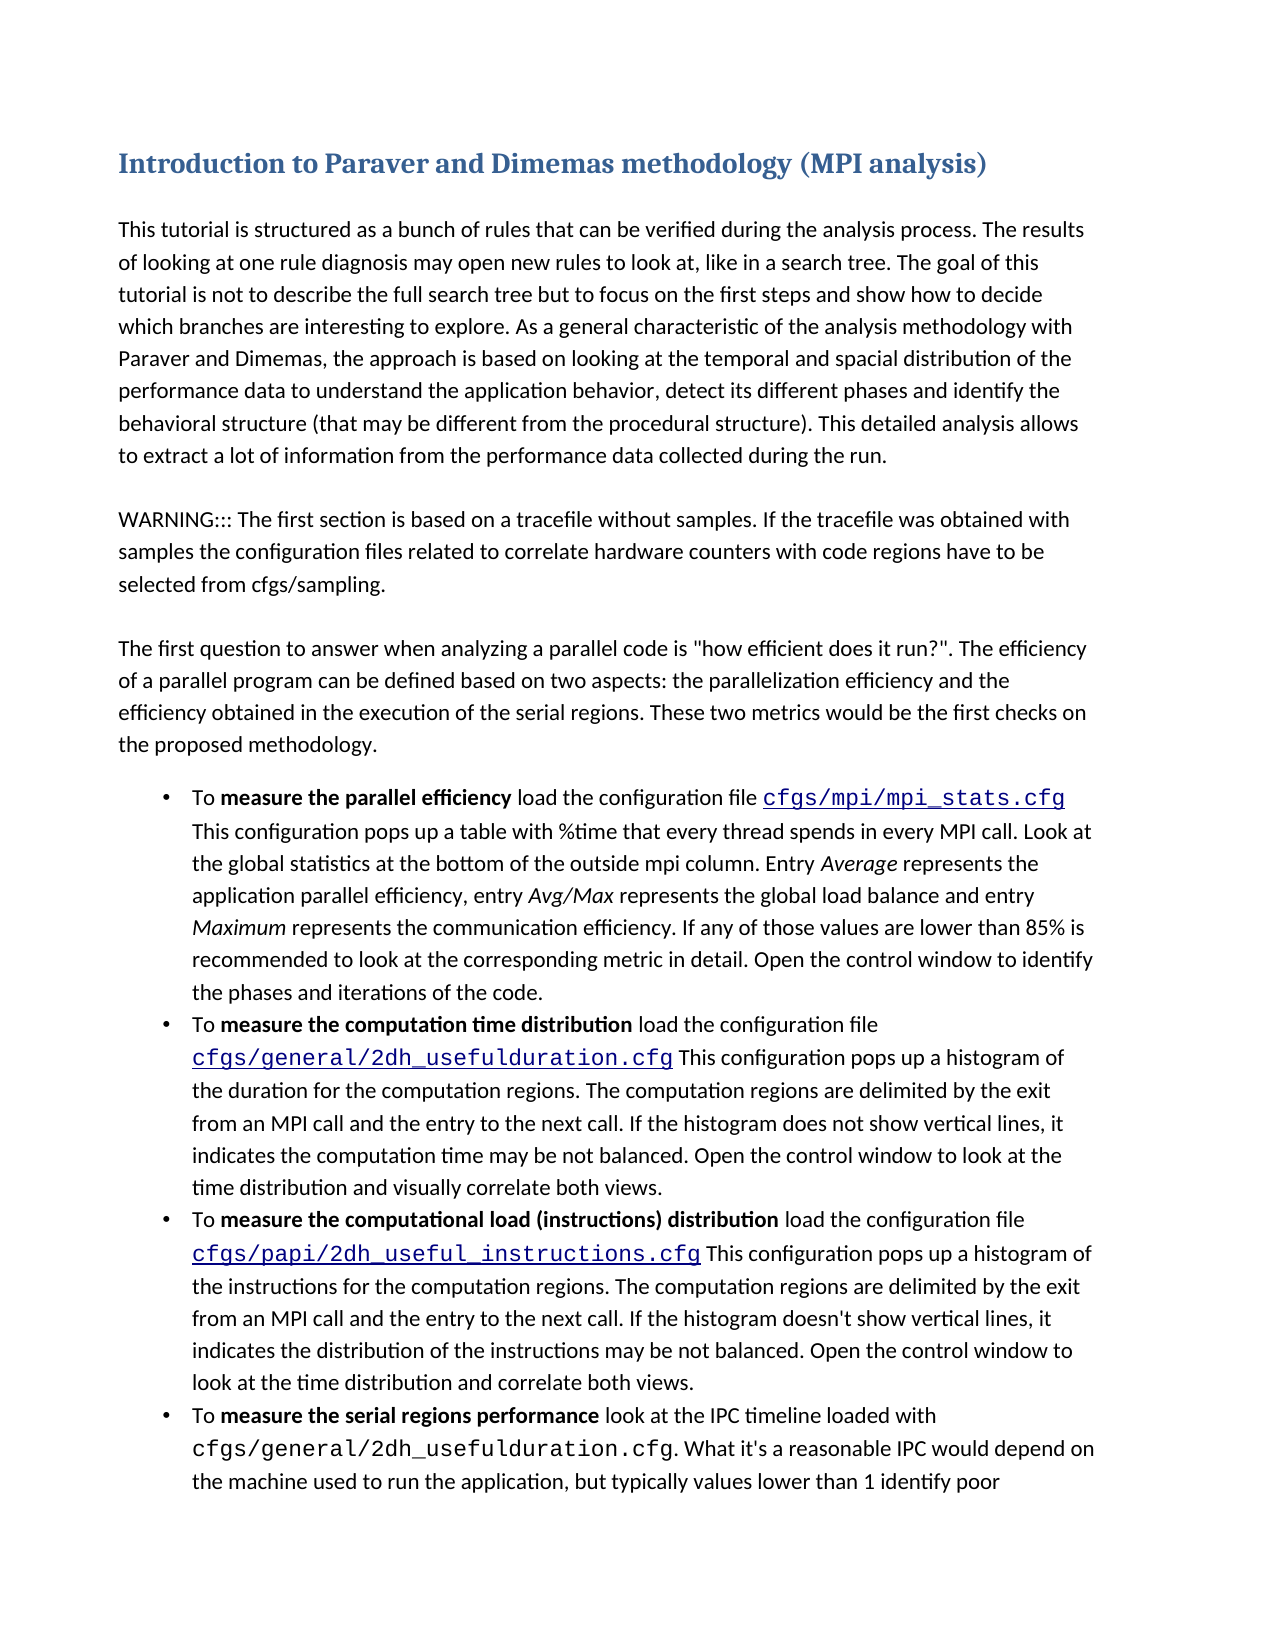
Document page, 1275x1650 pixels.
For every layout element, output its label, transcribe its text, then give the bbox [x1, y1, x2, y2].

list To measure the computational load (instructions) distribution load the configuration file cfgs/papi/2dh_useful_instructions.cfg This configuration pops up a histogram of the instructions for the computation regions. The computation regions are delimited by the exit from an MPI call and the entry to the next call. If the histogram doesn't show vertical lines, it indicates the distribution of the instructions may be not balanced. Open the control window to look at the time distribution and correlate both views. [162, 1205, 1098, 1397]
subtitle Introduction to Paraver and Dimemas methodology (MPI analysis) [118, 148, 1098, 181]
list To measure the computation time distribution load the configuration file cfgs/general/2dh_usefulduration.cfg This configuration pops up a histogram of the duration for the computation regions. The computation regions are delimited by the exit from an MPI call and the entry to the next call. If the histogram does not show vertical lines, it indicates the computation time may be not balanced. Open the control window to look at the time distribution and visually correlate both views. [162, 1010, 1098, 1201]
list To measure the parallel efficiency load the configuration file cfgs/mpi/mpi_stats.cfg This configuration pops up a table with %time that every thread spends in every MPI call. Look at the global statistics at the bottom of the outside mpi column. Entry Average represents the application parallel efficiency, entry Avg/Max represents the global load balance and entry Maximum represents the communication efficiency. If any of those values are lower than 85% is recommended to look at the corresponding metric in detail. Open the control window to identify the phases and iterations of the code. [162, 783, 1098, 1006]
list To measure the serial regions performance look at the IPC timeline loaded with cfgs/general/2dh_usefulduration.cfg. What it's a reasonable IPC would depend on the machine used to run the application, but typically values lower than 1 identify poor [162, 1401, 1098, 1495]
text This tutorial is structured as a bunch of rules that can be verified during the analysis process. The results of looking at one rule diagnosis may open new rules to look at, like in a search tree. The goal of this tutorial is not to describe the full search tree but to focus on the first steps and show how to decide which branches are interesting to explore. As a general characteristic of the analysis methodology with Paraver and Dimemas, the approach is based on looking at the temporal and spacial distribution of the performance data to understand the application behavior, detect its different phases and identify the behavioral structure (that may be different from the procedural structure). This detailed analysis allows to extract a lot of information from the performance data collected during the run. WARNING::: The first section is based on a tracefile without samples. If the tracefile was obtained with samples the configuration files related to correlate hardware counters with code regions have to be selected from cfgs/sampling. The first question to answer when analyzing a parallel code is "how efficient does it run?". The efficiency of a parallel program can be defined based on two aspects: the parallelization efficiency and the efficiency obtained in the execution of the serial regions. These two metrics would be the first checks on the proposed methodology. [118, 216, 1098, 759]
